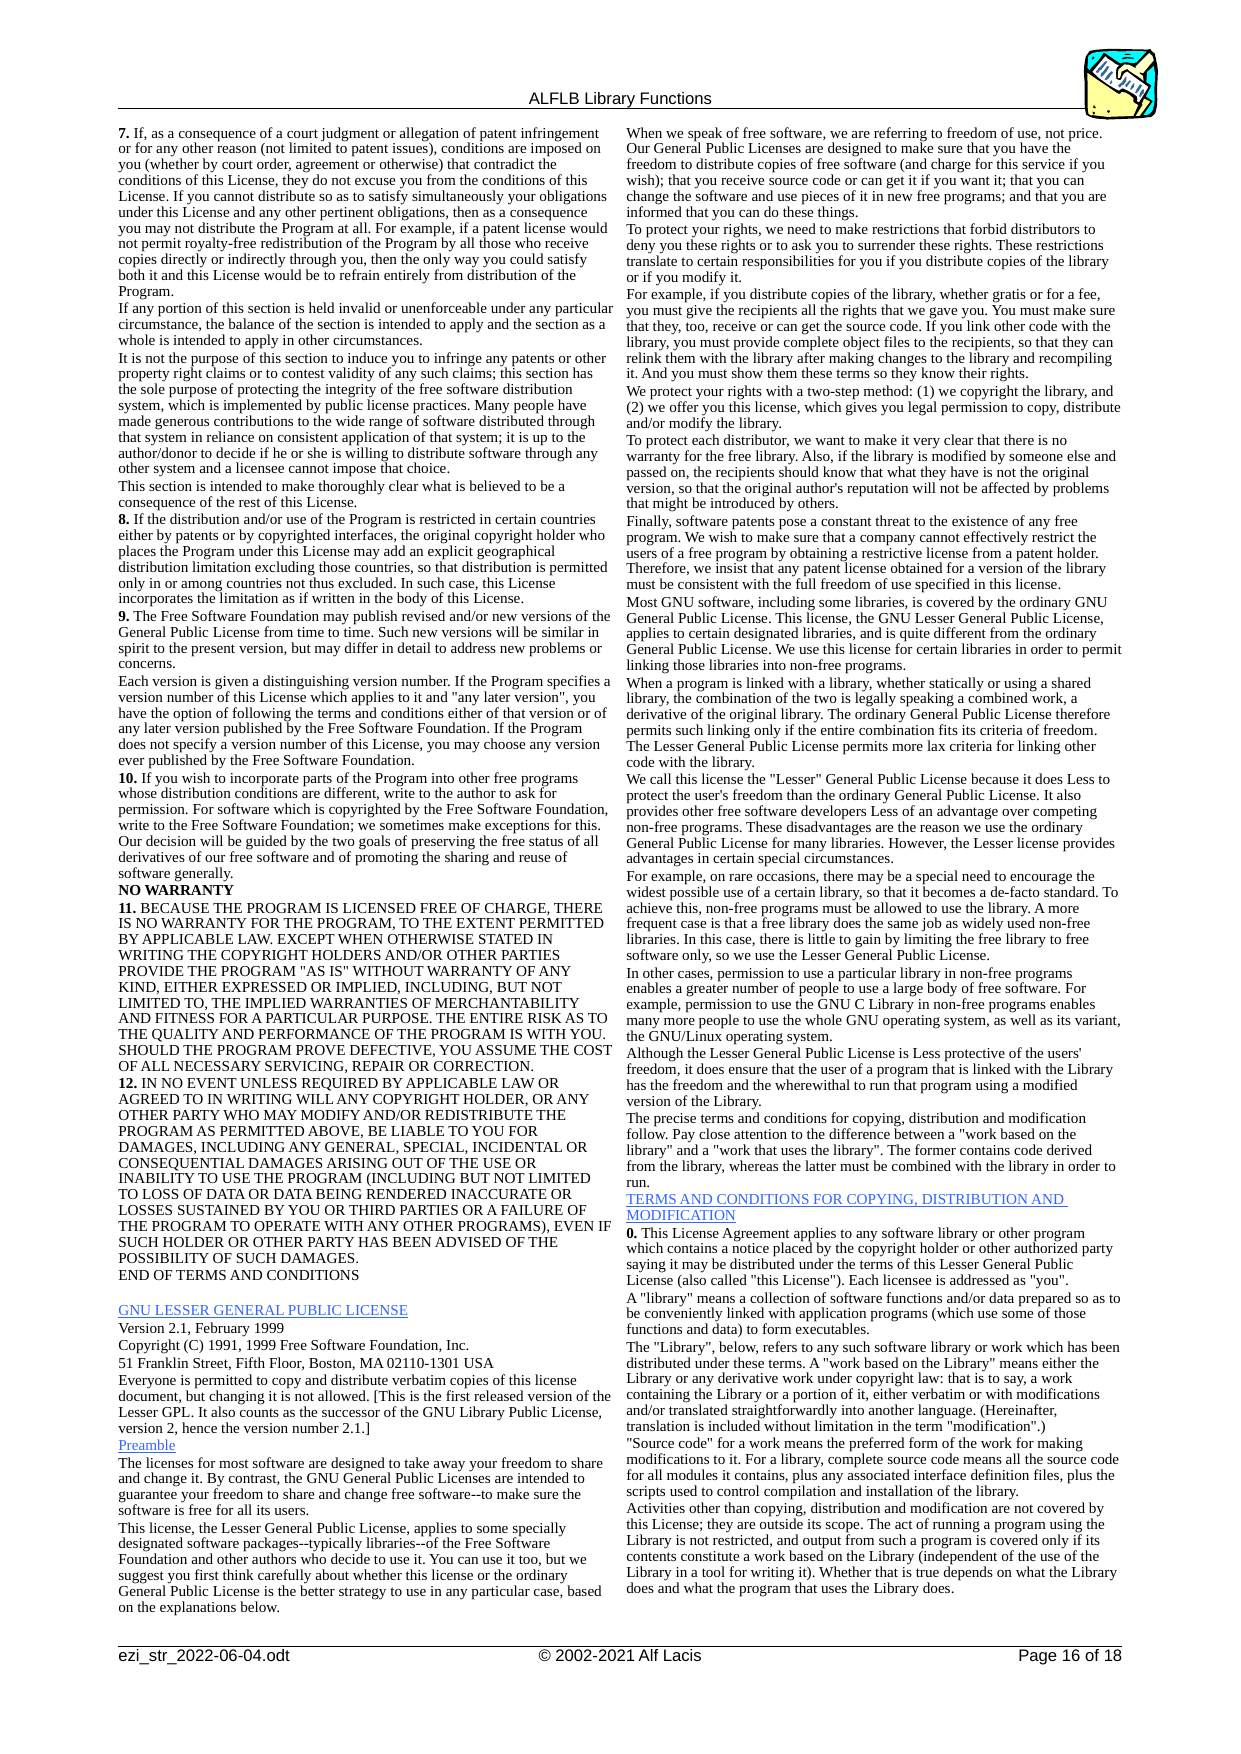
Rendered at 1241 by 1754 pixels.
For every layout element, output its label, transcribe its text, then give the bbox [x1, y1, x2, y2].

text Version 2.1, February 1999 [118, 1319, 614, 1336]
text The precise terms and conditions for copying, distribution and modification follow. Pay close attention to the difference between a "work based on the library" and a "work that uses the library". The former contains code derived from the library, whereas the latter must be combined with the library in order to run. [626, 1110, 1122, 1191]
text Although the Lesser General Public License is Less protective of the users' freedom, it does ensure that the user of a program that is linked with the Library has the freedom and the wherewithal to run that program using a modified version of the Library. [626, 1045, 1122, 1110]
text "Source code" for a work means the preferred form of the work for making modifications to it. For a library, complete source code means all the source code for all modules it contains, plus any associated interface definition files, plus the scripts used to control compilation and installation of the library. [626, 1435, 1122, 1500]
text Each version is given a distinguishing version number. If the Program specifies a version number of this License which applies to it and "any later version", you have the option of following the terms and conditions either of that version or of any later version published by the Free Software Foundation. If the Program does not specify a version number of this License, you may choose any version ever published by the Free Software Foundation. [118, 672, 614, 769]
text 0. This License Agreement applies to any software library or other program which contains a notice placed by the copyright holder or other authorized party saying it may be distributed under the terms of this Lesser General Public License (also called "this License"). Each licensee is addressed as "you". [626, 1224, 1122, 1289]
text We protect your rights with a two-step method: (1) we copyright the library, and (2) we offer you this license, which gives you legal permission to copy, distribute and/or modify the library. [626, 382, 1122, 431]
text 7. If, as a consequence of a court judgment or allegation of patent infringement or for any other reason (not limited to patent issues), conditions are imposed on you (whether by court order, agreement or otherwise) that contradict the conditions of this License, they do not excuse you from the conditions of this License. If you cannot distribute so as to satisfy simultaneously your obligations under this License and any other pertinent obligations, then as a consequence you may not distribute the Program at all. For example, if a patent license would not permit royalty-free redistribution of the Program by all those who receive copies directly or indirectly through you, then the only way you could satisfy both it and this License would be to refrain entirely from distribution of the Program. [118, 124, 614, 300]
text In other cases, permission to use a particular library in non-free programs enables a greater number of people to use a large body of free software. For example, permission to use the GNU C Library in non-free programs enables many more people to use the whole GNU operating system, as well as its variant, the GNU/Linux operating system. [626, 964, 1122, 1045]
text END OF TERMS AND CONDITIONS [118, 1266, 614, 1284]
text 12. IN NO EVENT UNLESS REQUIRED BY APPLICABLE LAW OR AGREED TO IN WRITING WILL ANY COPYRIGHT HOLDER, OR ANY OTHER PARTY WHO MAY MODIFY AND/OR REDISTRIBUTE THE PROGRAM AS PERMITTED ABOVE, BE LIABLE TO YOU FOR DAMAGES, INCLUDING ANY GENERAL, SPECIAL, INCIDENTAL OR CONSEQUENTIAL DAMAGES ARISING OUT OF THE USE OR INABILITY TO USE THE PROGRAM (INCLUDING BUT NOT LIMITED TO LOSS OF DATA OR DATA BEING RENDERED INACCURATE OR LOSSES SUSTAINED BY YOU OR THIRD PARTIES OR A FAILURE OF THE PROGRAM TO OPERATE WITH ANY OTHER PROGRAMS), EVEN IF SUCH HOLDER OR OTHER PARTY HAS BEEN ADVISED OF THE POSSIBILITY OF SUCH DAMAGES. [118, 1075, 614, 1266]
text We call this license the "Lesser" General Public License because it does Less to protect the user's freedom than the ordinary General Public License. It also provides other free software developers Less of an advantage over competing non-free programs. These disadvantages are the reason we use the ordinary General Public License for many libraries. However, the Lesser license provides advantages in certain special circumstances. [626, 771, 1122, 867]
text For example, on rare occasions, there may be a special need to encourage the widest possible use of a certain library, so that it becomes a de-facto standard. To achieve this, non-free programs must be allowed to use the library. A more frequent case is that a free library does the same job as widely used non-free libraries. In this case, there is little to gain by limiting the free library to free software only, so we use the Lesser General Public License. [626, 867, 1122, 964]
text Everyone is permitted to copy and distribute verbatim copies of this license document, but changing it is not allowed. [This is the first released version of the Lesser GPL. It also counts as the successor of the GNU Library Public License, version 2, hence the version number 2.1.] [118, 1371, 614, 1436]
text 11. BECAUSE THE PROGRAM IS LICENSED FREE OF CHARGE, THERE IS NO WARRANTY FOR THE PROGRAM, TO THE EXTENT PERMITTED BY APPLICABLE LAW. EXCEPT WHEN OTHERWISE STATED IN WRITING THE COPYRIGHT HOLDERS AND/OR OTHER PARTIES PROVIDE THE PROGRAM "AS IS" WITHOUT WARRANTY OF ANY KIND, EITHER EXPRESSED OR IMPLIED, INCLUDING, BUT NOT LIMITED TO, THE IMPLIED WARRANTIES OF MERCHANTABILITY AND FITNESS FOR A PARTICULAR PURPOSE. THE ENTIRE RISK AS TO THE QUALITY AND PERFORMANCE OF THE PROGRAM IS WITH YOU. SHOULD THE PROGRAM PROVE DEFECTIVE, YOU ASSUME THE COST OF ALL NECESSARY SERVICING, REPAIR OR CORRECTION. [118, 899, 614, 1075]
text NO WARRANTY [118, 881, 614, 899]
text Most GNU software, including some libraries, is covered by the ordinary GNU General Public License. This license, the GNU Lesser General Public License, applies to certain designated libraries, and is quite different from the ordinary General Public License. We use this license for certain libraries in order to permit linking those libraries into non-free programs. [626, 593, 1122, 674]
text For example, if you distribute copies of the library, whether gratis or for a fee, you must give the recipients all the rights that we gave you. You must make sure that they, too, receive or can get the source code. If you link other code with the library, you must provide complete object files to the recipients, so that they can relink them with the library after making changes to the library and recompiling it. And you must show them these terms so they know their rights. [626, 286, 1122, 382]
text 51 Franklin Street, Fifth Floor, Boston, MA 02110-1301 USA [118, 1354, 614, 1371]
text This section is intended to make thoroughly clear what is believed to be a consequence of the rest of this License. [118, 477, 614, 511]
text Copyright (C) 1991, 1999 Free Software Foundation, Inc. [118, 1336, 614, 1354]
text To protect your rights, we need to make restrictions that forbid distributors to deny you these rights or to ask you to surrender these rights. These restrictions translate to certain responsibilities for you if you distribute copies of the library or if you modify it. [626, 221, 1122, 286]
text It is not the purpose of this section to induce you to infringe any patents or other property right claims or to contest validity of any such claims; this section has the sole purpose of protecting the integrity of the free software distribution system, which is implemented by public license practices. Many people have made generous contributions to the wide range of software distributed through that system in reliance on consistent application of that system; it is up to the author/donor to decide if he or she is willing to distribute software through any other system and a licensee cannot impose that choice. [118, 349, 614, 477]
text Preamble [118, 1436, 614, 1454]
text TERMS AND CONDITIONS FOR COPYING, DISTRIBUTION AND MODIFICATION [626, 1191, 1122, 1224]
text Finally, software patents pose a constant threat to the existence of any free program. We wish to make sure that a company cannot effectively restrict the users of a free program by obtaining a restrictive license from a patent holder. Therefore, we insist that any patent license obtained for a version of the library must be consistent with the full freedom of use specified in this license. [626, 512, 1122, 593]
text A "library" means a collection of software functions and/or data prepared so as to be conveniently linked with application programs (which use some of those functions and data) to form executables. [626, 1289, 1122, 1338]
text GNU LESSER GENERAL PUBLIC LICENSE [118, 1301, 614, 1319]
text 9. The Free Software Foundation may publish revised and/or new versions of the General Public License from time to time. Such new versions will be similar in spirit to the present version, but may differ in detail to address new problems or concerns. [118, 607, 614, 672]
text The licenses for most software are designed to take away your freedom to share and change it. By contrast, the GNU General Public Licenses are intended to guarantee your freedom to share and change free software--to make sure the software is free for all its users. [118, 1454, 614, 1519]
text The "Library", below, refers to any such software library or work which has been distributed under these terms. A "work based on the Library" means either the Library or any derivative work under copyright law: that is to say, a work containing the Library or a portion of it, either verbatim or with modifications and/or translated straightforwardly into another language. (Hereinafter, translation is included without limitation in the term "modification".) [626, 1338, 1122, 1435]
text When we speak of free software, we are referring to freedom of use, not price. Our General Public Licenses are designed to make sure that you have the freedom to distribute copies of free software (and charge for this service if you wish); that you receive source code or can get it if you want it; that you can change the software and use pieces of it in new free programs; and that you are informed that you can do these things. [626, 124, 1122, 221]
text Activities other than copying, distribution and modification are not covered by this License; they are outside its scope. The act of running a program using the Library is not restricted, and output from such a program is covered only if its contents constitute a work based on the Library (independent of the use of the Library in a tool for writing it). Whether that is true depends on what the Library does and what the program that uses the Library does. [626, 1500, 1122, 1596]
text 10. If you wish to incorporate parts of the Program into other free programs whose distribution conditions are different, write to the author to ask for permission. For software which is copyrighted by the Free Software Foundation, write to the Free Software Foundation; we sometimes make exceptions for this. Our decision will be guided by the two goals of preserving the free status of all derivatives of our free software and of promoting the sharing and reuse of software generally. [118, 769, 614, 881]
text 8. If the distribution and/or use of the Program is restricted in certain countries either by patents or by copyrighted interfaces, the original copyright holder who places the Program under this License may add an explicit geographical distribution limitation excluding those countries, so that distribution is permitted only in or among countries not thus excluded. In such case, this License incorporates the limitation as if written in the body of this License. [118, 511, 614, 607]
text To protect each distributor, we want to make it very clear that there is no warranty for the free library. Also, if the library is modified by someone else and passed on, the recipients should know that what they have is not the original version, so that the original author's reputation will not be affected by problems that might be introduced by others. [626, 431, 1122, 512]
text This license, the Lesser General Public License, applies to some specially designated software packages--typically libraries--of the Free Software Foundation and other authors who decide to use it. You can use it too, but we suggest you first think carefully about whether this license or the ordinary General Public License is the better strategy to use in any particular case, based on the explanations below. [118, 1519, 614, 1616]
text If any portion of this section is held invalid or unenforceable under any particular circumstance, the balance of the section is intended to apply and the section as a whole is intended to apply in other circumstances. [118, 300, 614, 349]
text When a program is linked with a library, whether statically or using a shared library, the combination of the two is legally speaking a combined work, a derivative of the original library. The ordinary General Public License therefore permits such linking only if the entire combination fits its criteria of freedom. The Lesser General Public License permits more lax criteria for linking other code with the library. [626, 674, 1122, 771]
